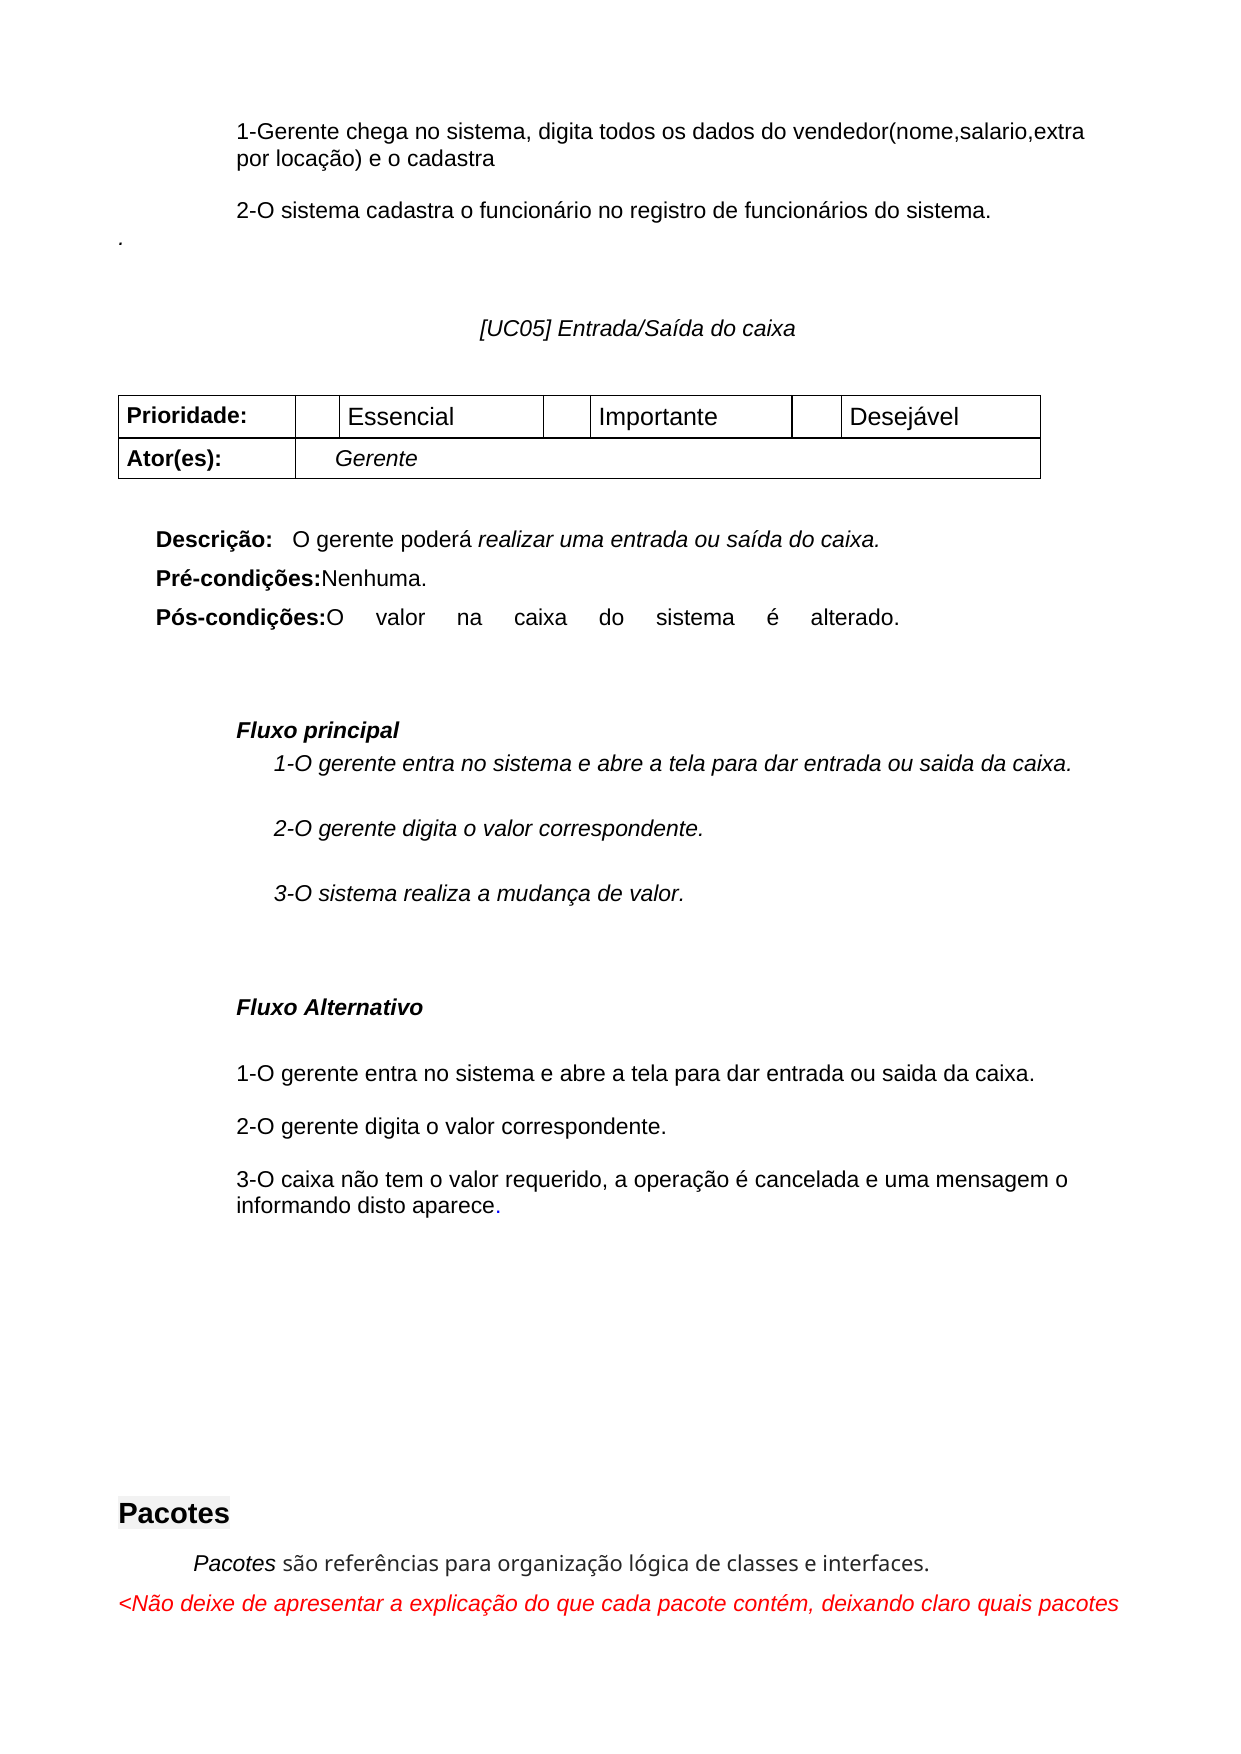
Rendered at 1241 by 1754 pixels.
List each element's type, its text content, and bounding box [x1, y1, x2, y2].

text Fluxo Alternativo [118, 993, 1122, 1020]
table_cell Ator(es): [119, 439, 295, 478]
table_header Essencial [340, 396, 543, 437]
text 3-O sistema realiza a mudança de valor. [156, 853, 1122, 906]
table_header Desejável [842, 396, 1040, 437]
text Descrição: O gerente poderá realizar uma entrada ou saída do caixa. [156, 526, 1122, 552]
text Pacotes [118, 1496, 1122, 1529]
table_cell Gerente [296, 439, 1040, 478]
text [UC05] Entrada/Saída do caixa [156, 315, 1122, 342]
text 1-Gerente chega no sistema, digita todos os dados do vendedor(nome,salario,extra por locação) e o cadastra 2-O sistema cadastra o funcionário no registro de funcionários do sistema. . [118, 118, 1122, 250]
text <Não deixe de apresentar a explicação do que cada pacote contém, deixando claro quais pacotes [118, 1590, 1122, 1617]
text 1-O gerente entra no sistema e abre a tela para dar entrada ou saida da caixa. [156, 749, 1122, 776]
text Pacotes são referências para organização lógica de classes e interfaces. [118, 1548, 1122, 1578]
table_header [793, 396, 841, 437]
text Fluxo principal [118, 717, 1122, 743]
table_header Prioridade: [119, 396, 295, 437]
text 1-O gerente entra no sistema e abre a tela para dar entrada ou saida da caixa. [118, 1060, 1122, 1087]
table_header Importante [591, 396, 791, 437]
text Pré-condições:Nenhuma. [156, 565, 1122, 591]
text 2-O gerente digita o valor correspondente. [156, 788, 1122, 841]
table_header [544, 396, 590, 437]
text 3-O caixa não tem o valor requerido, a operação é cancelada e uma mensagem o informando disto aparece. [118, 1139, 1122, 1218]
table_header [296, 396, 339, 437]
text 2-O gerente digita o valor correspondente. [118, 1087, 1122, 1139]
text Pós-condições:O valor na caixa do sistema é alterado. [156, 603, 1122, 711]
